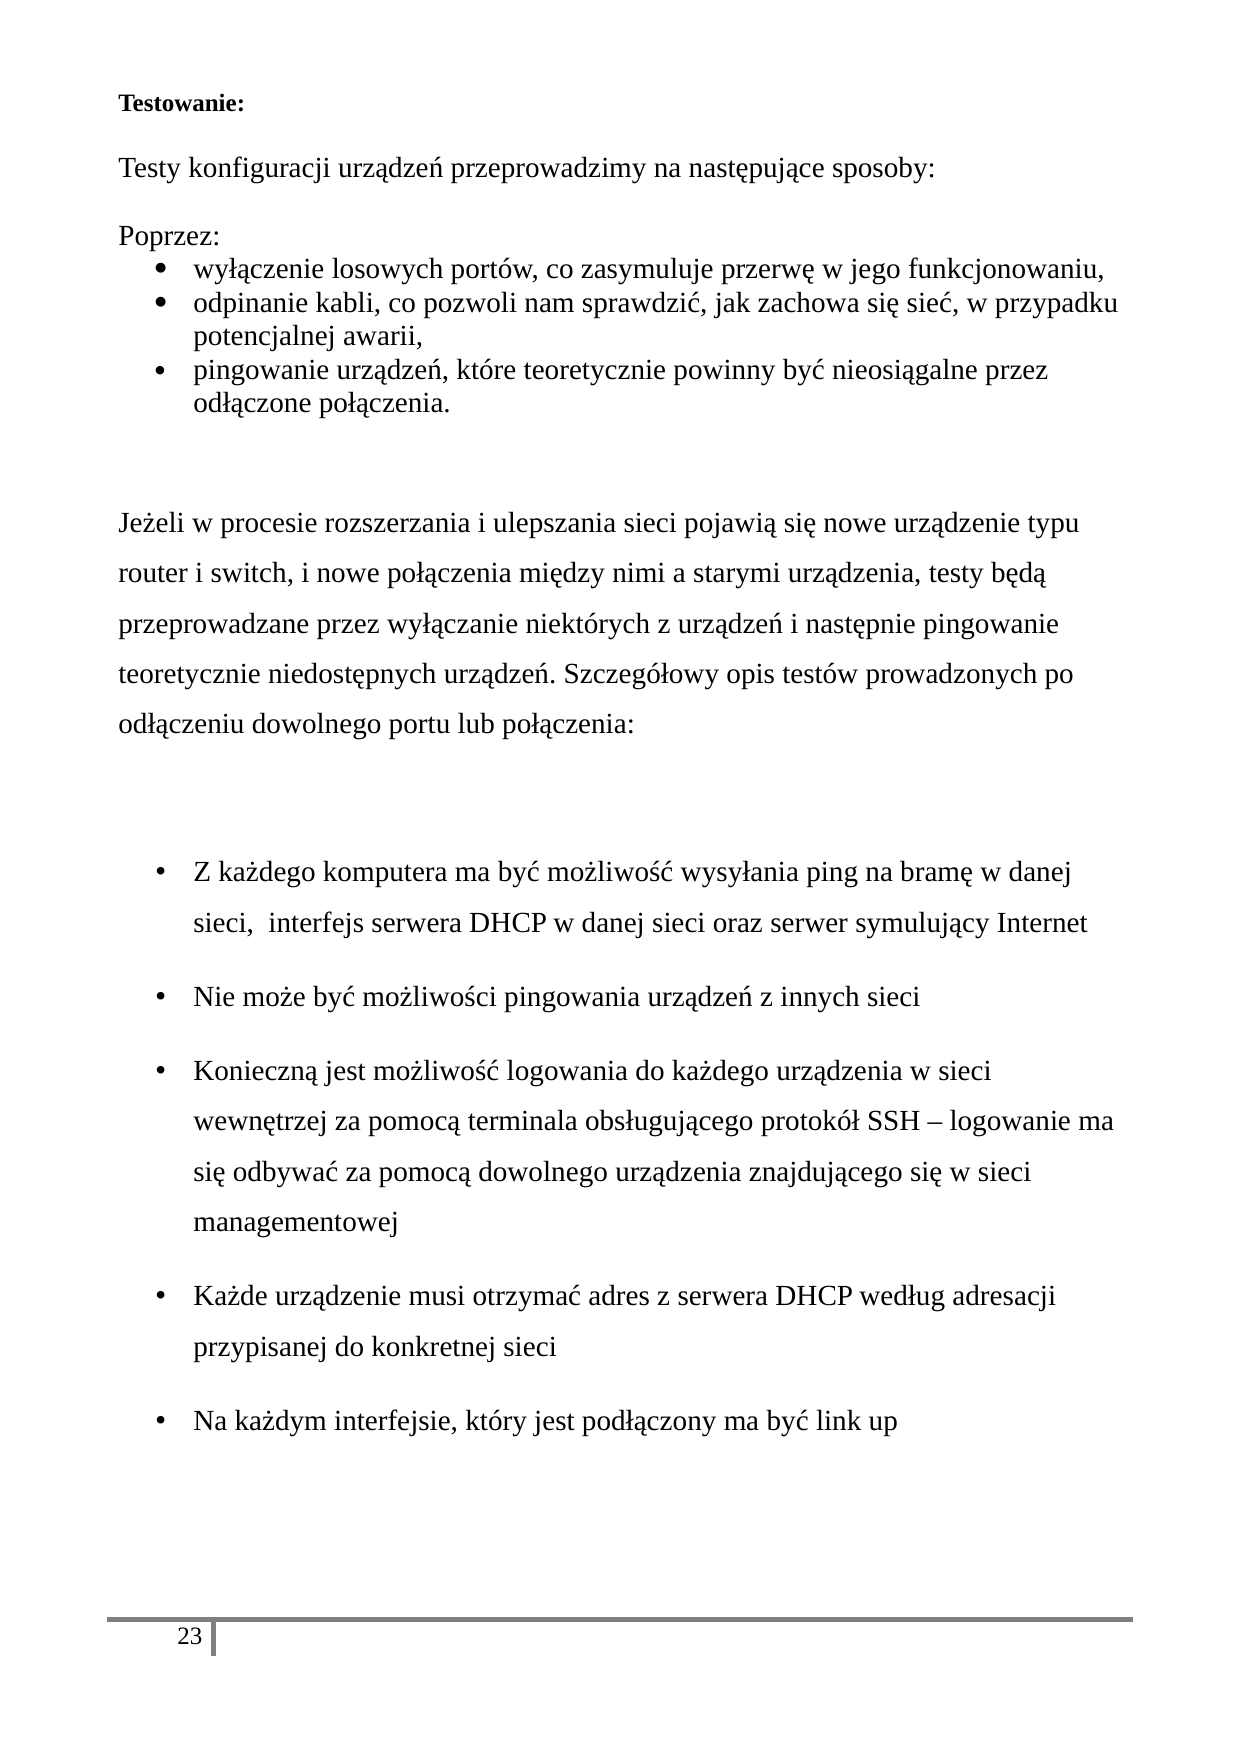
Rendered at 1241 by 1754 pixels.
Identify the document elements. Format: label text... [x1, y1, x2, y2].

list wyłączenie losowych portów, co zasymuluje przerwę w jego funkcjonowaniu, [156, 251, 1122, 285]
list Konieczną jest możliwość logowania do każdego urządzenia w sieci wewnętrzej za pomocą terminala obsługującego protokół SSH – logowanie ma się odbywać za pomocą dowolnego urządzenia znajdującego się w sieci managementowej [156, 1053, 1122, 1238]
list Nie może być możliwości pingowania urządzeń z innych sieci [156, 979, 1122, 1013]
list pingowanie urządzeń, które teoretycznie powinny być nieosiągalne przez odłączone połączenia. [156, 352, 1122, 419]
list Każde urządzenie musi otrzymać adres z serwera DHCP według adresacji przypisanej do konkretnej sieci [156, 1278, 1122, 1362]
subtitle Testowanie: [118, 88, 1122, 117]
list odpinanie kabli, co pozwoli nam sprawdzić, jak zachowa się sieć, w przypadku potencjalnej awarii, [156, 285, 1122, 352]
text Poprzez: [118, 218, 1122, 251]
text Jeżeli w procesie rozszerzania i ulepszania sieci pojawią się nowe urządzenie typu router i switch, i nowe połączenia między nimi a starymi urządzenia, testy będą przeprowadzane przez wyłączanie niektórych z urządzeń i następnie pingowanie teoretycznie niedostępnych urządzeń. Szczegółowy opis testów prowadzonych po odłączeniu dowolnego portu lub połączenia: [118, 505, 1122, 740]
list Z każdego komputera ma być możliwość wysyłania ping na bramę w danej sieci, interfejs serwera DHCP w danej sieci oraz serwer symulujący Internet [156, 854, 1122, 938]
text Testy konfiguracji urządzeń przeprowadzimy na następujące sposoby: [118, 151, 1122, 184]
list Na każdym interfejsie, który jest podłączony ma być link up [156, 1403, 1122, 1436]
